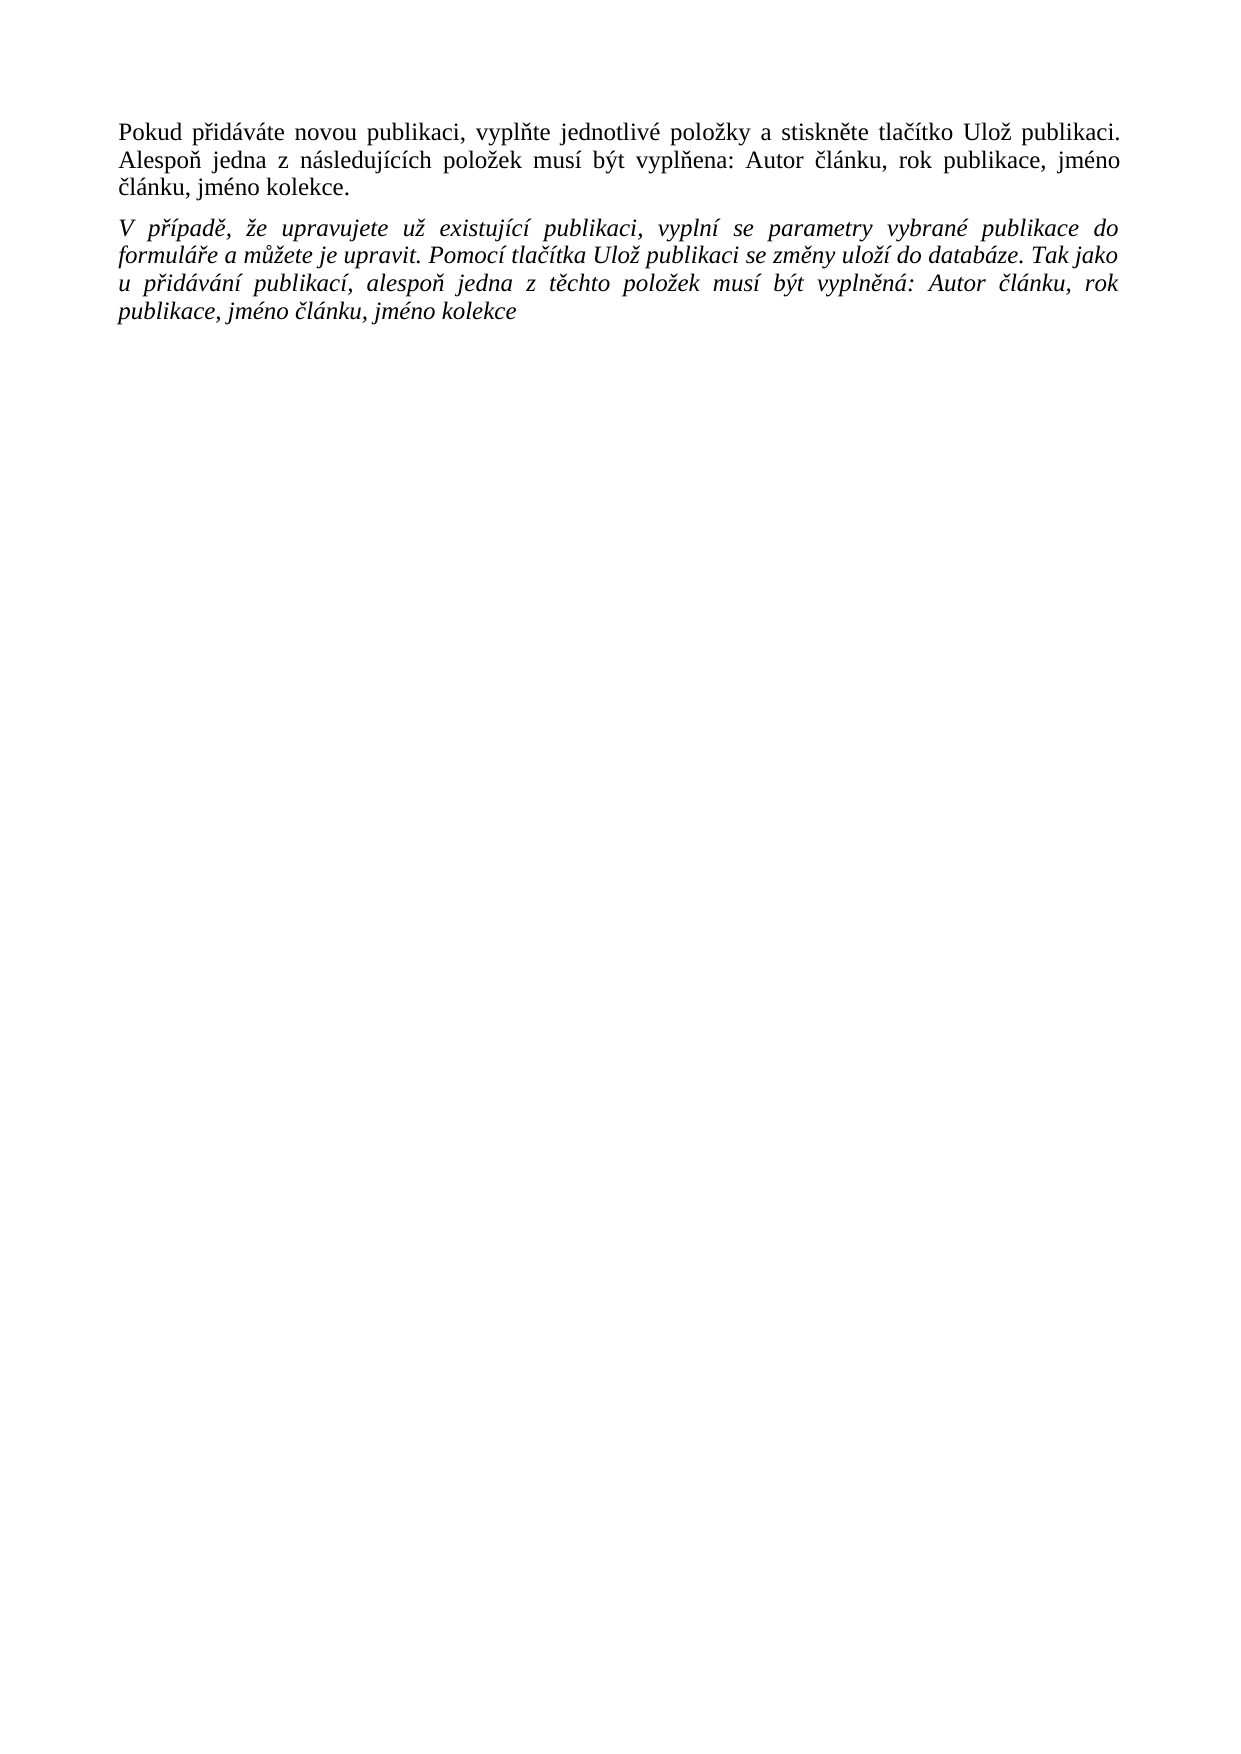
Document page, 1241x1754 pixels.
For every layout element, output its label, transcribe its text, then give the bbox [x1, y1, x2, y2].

text Pokud přidáváte novou publikaci, vyplňte jednotlivé položky a stiskněte tlačítko Ulož publikaci. Alespoň jedna z následujících položek musí být vyplňena: Autor článku, rok publikace, jméno článku, jméno kolekce. [118, 118, 1122, 201]
text V případě, že upravujete už existující publikaci, vyplní se parametry vybrané publikace do formuláře a můžete je upravit. Pomocí tlačítka Ulož publikaci se změny uloží do databáze. Tak jako u přidávání publikací, alespoň jedna z těchto položek musí být vyplněná: Autor článku, rok publikace, jméno článku, jméno kolekce [118, 214, 1122, 324]
